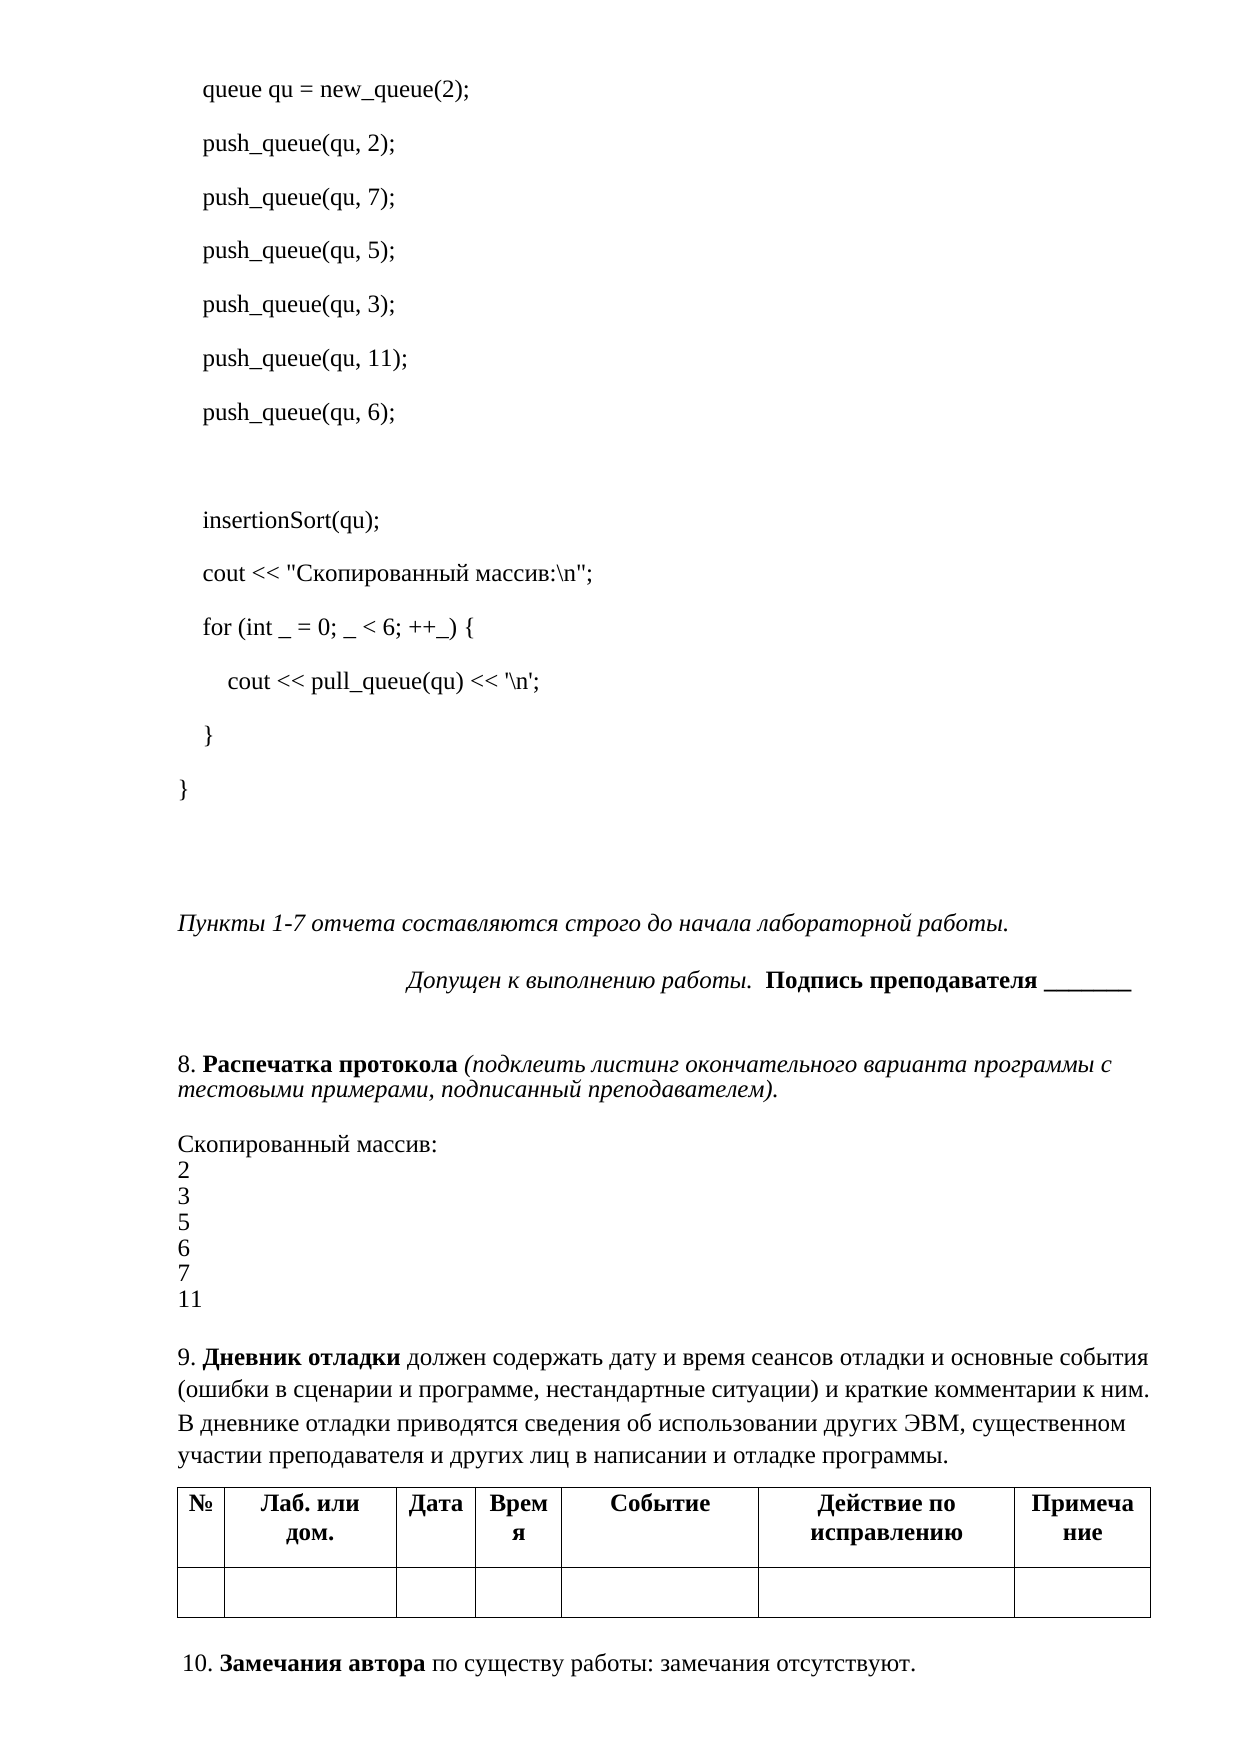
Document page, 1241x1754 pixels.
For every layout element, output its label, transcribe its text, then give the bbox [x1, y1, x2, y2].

text insertionSort(qu); [177, 505, 1152, 533]
text } [177, 774, 1152, 803]
text 7 [177, 1261, 1152, 1287]
text queue qu = new_queue(2); [177, 74, 1152, 103]
table_cell [225, 1568, 396, 1617]
table_header Лаб. или дом. [225, 1488, 396, 1567]
text Допущен к выполнению работы. Подпись преподавателя _______ [177, 966, 1131, 994]
text Скопированный массив: [177, 1132, 1152, 1158]
table_header Событие [562, 1488, 758, 1567]
table_cell [397, 1568, 475, 1617]
table_cell [759, 1568, 1014, 1617]
text cout << pull_queue(qu) << '\n'; [177, 666, 1152, 695]
text 11 [177, 1287, 1152, 1313]
table_header Примечание [1015, 1488, 1150, 1567]
text 5 [177, 1209, 1152, 1235]
text 3 [177, 1184, 1152, 1209]
text 8. Распечатка протокола (подклеить листинг окончательного варианта программы с тестовыми примерами, подписанный преподавателем). [177, 1051, 1152, 1103]
text 9. Дневник отладки должен содержать дату и время сеансов отладки и основные события (ошибки в сценарии и программе, нестандартные ситуации) и краткие комментарии к ним. В дневнике отладки приводятся сведения об использовании других ЭВМ, существенном участии преподавателя и других лиц в написании и отладке программы. [177, 1342, 1152, 1469]
table_cell [178, 1568, 224, 1617]
text for (int _ = 0; _ < 6; ++_) { [177, 612, 1152, 641]
text 10. Замечания автора по существу работы: замечания отсутствуют. [182, 1648, 1152, 1677]
text 6 [177, 1235, 1152, 1261]
table_header № [178, 1488, 224, 1567]
text cout << "Скопированный массив:\n"; [177, 558, 1152, 587]
text push_queue(qu, 6); [177, 397, 1152, 426]
text push_queue(qu, 2); [177, 128, 1152, 156]
text Пункты 1-7 отчета составляются строго до начала лабораторной работы. [177, 908, 1131, 937]
table_header Время [476, 1488, 561, 1567]
text } [177, 720, 1152, 749]
text push_queue(qu, 3); [177, 289, 1152, 318]
table_cell [1015, 1568, 1150, 1617]
table_header Дата [397, 1488, 475, 1567]
table_cell [562, 1568, 758, 1617]
text push_queue(qu, 7); [177, 182, 1152, 210]
table_cell [476, 1568, 561, 1617]
text push_queue(qu, 11); [177, 343, 1152, 372]
text push_queue(qu, 5); [177, 235, 1152, 264]
text 2 [177, 1158, 1152, 1184]
table_header Действие по исправлению [759, 1488, 1014, 1567]
